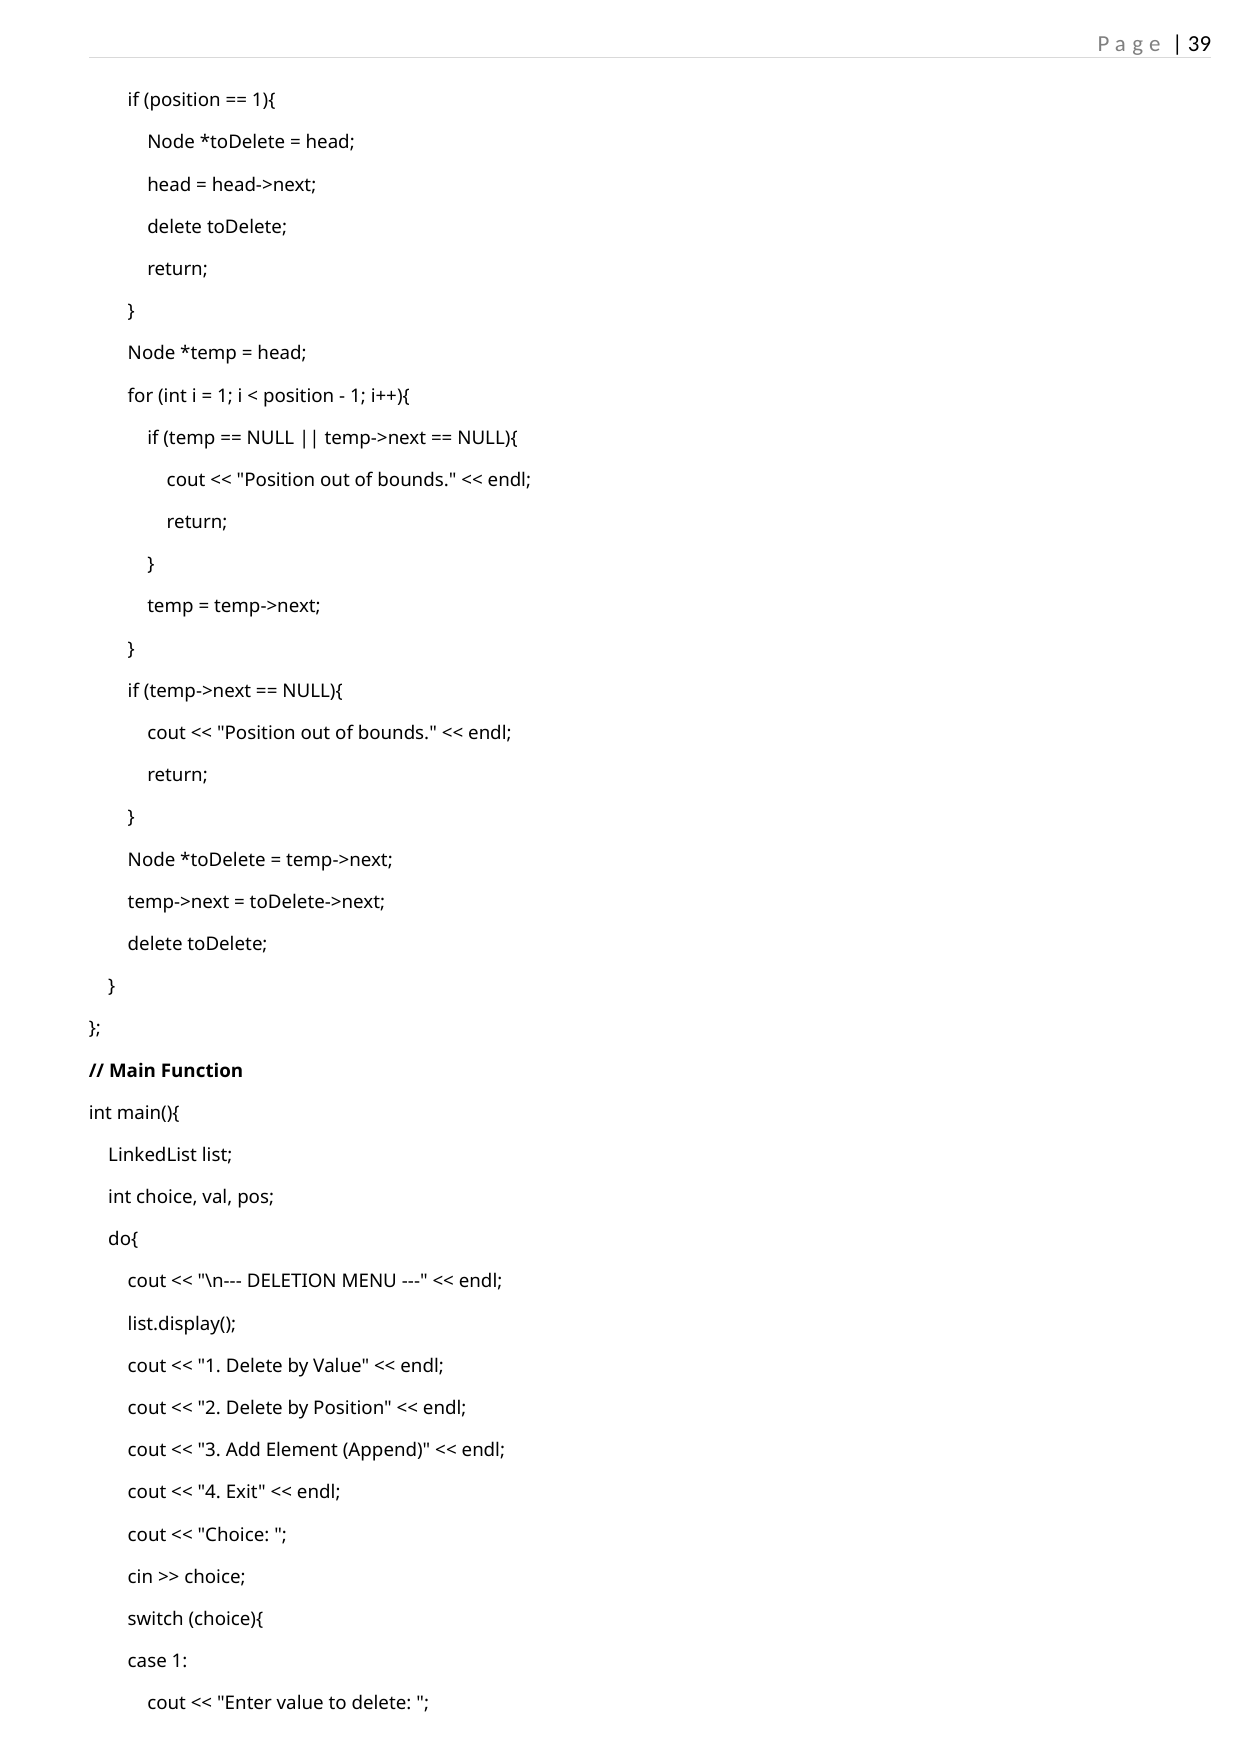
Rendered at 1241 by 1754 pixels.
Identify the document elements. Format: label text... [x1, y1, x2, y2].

text temp->next = toDelete->next; [88, 888, 1211, 914]
text } [88, 804, 1211, 829]
text Node *temp = head; [88, 340, 1211, 365]
text } [88, 551, 1211, 576]
text cin >> choice; [88, 1563, 1211, 1589]
text delete toDelete; [88, 213, 1211, 239]
text return; [88, 255, 1211, 281]
text cout << "3. Add Element (Append)" << endl; [88, 1437, 1211, 1462]
text head = head->next; [88, 171, 1211, 196]
text return; [88, 508, 1211, 534]
text switch (choice){ [88, 1605, 1211, 1631]
text list.display(); [88, 1310, 1211, 1336]
text cout << "Choice: "; [88, 1521, 1211, 1546]
text cout << "\n--- DELETION MENU ---" << endl; [88, 1268, 1211, 1293]
text cout << "4. Exit" << endl; [88, 1479, 1211, 1504]
text return; [88, 762, 1211, 787]
text }; [88, 1015, 1211, 1040]
text } [88, 972, 1211, 998]
text case 1: [88, 1647, 1211, 1673]
text } [88, 635, 1211, 661]
text int main(){ [88, 1099, 1211, 1124]
text for (int i = 1; i < position - 1; i++){ [88, 382, 1211, 407]
text if (temp->next == NULL){ [88, 677, 1211, 703]
text Node *toDelete = temp->next; [88, 846, 1211, 871]
text do{ [88, 1226, 1211, 1251]
text cout << "Enter value to delete: "; [88, 1690, 1211, 1715]
text cout << "Position out of bounds." << endl; [88, 466, 1211, 492]
text } [88, 297, 1211, 323]
text LinkedList list; [88, 1141, 1211, 1167]
text if (temp == NULL || temp->next == NULL){ [88, 424, 1211, 449]
text cout << "Position out of bounds." << endl; [88, 719, 1211, 745]
text cout << "2. Delete by Position" << endl; [88, 1394, 1211, 1420]
text delete toDelete; [88, 930, 1211, 956]
text Node *toDelete = head; [88, 129, 1211, 154]
text // Main Function [88, 1057, 1211, 1082]
text cout << "1. Delete by Value" << endl; [88, 1352, 1211, 1378]
text int choice, val, pos; [88, 1183, 1211, 1209]
text temp = temp->next; [88, 593, 1211, 618]
text if (position == 1){ [88, 87, 1211, 112]
